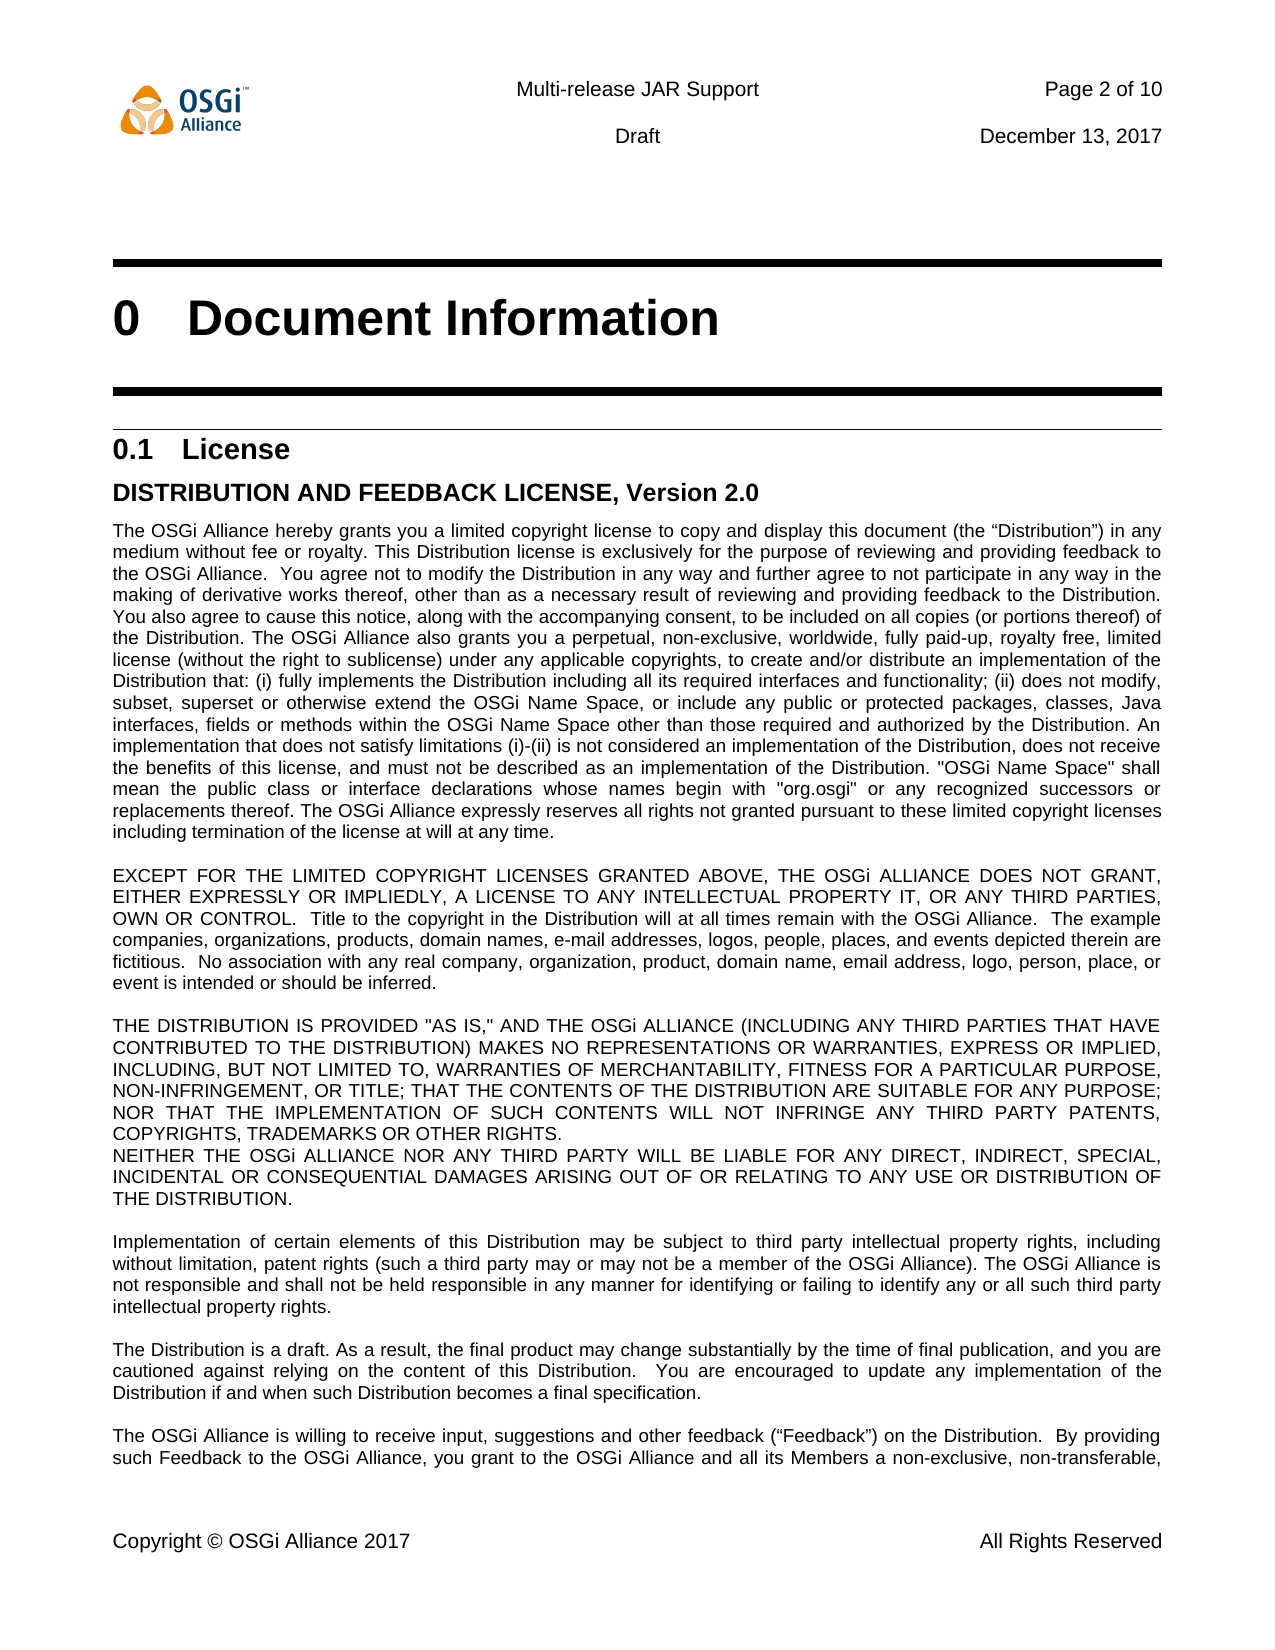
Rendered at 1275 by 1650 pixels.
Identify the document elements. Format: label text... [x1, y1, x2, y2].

picture [113, 78, 257, 142]
text Implementation of certain elements of this Distribution may be subject to third party intellectual property rights, including without limitation, patent rights (such a third party may or may not be a member of the OSGi Alliance). The OSGi Alliance is not responsible and shall not be held responsible in any manner for identifying or failing to identify any or all such third party intellectual property rights. [112, 1231, 1162, 1317]
text The OSGi Alliance is willing to receive input, suggestions and other feedback (“Feedback”) on the Distribution. By providing such Feedback to the OSGi Alliance, you grant to the OSGi Alliance and all its Members a non-exclusive, non-transferable, [112, 1425, 1162, 1468]
text The Distribution is a draft. As a result, the final product may change substantially by the time of final publication, and you are cautioned against relying on the content of this Distribution. You are encouraged to update any implementation of the Distribution if and when such Distribution becomes a final specification. [112, 1339, 1162, 1403]
text THE DISTRIBUTION IS PROVIDED "AS IS," AND THE OSGi ALLIANCE (INCLUDING ANY THIRD PARTIES THAT HAVE CONTRIBUTED TO THE DISTRIBUTION) MAKES NO REPRESENTATIONS OR WARRANTIES, EXPRESS OR IMPLIED, INCLUDING, BUT NOT LIMITED TO, WARRANTIES OF MERCHANTABILITY, FITNESS FOR A PARTICULAR PURPOSE, NON-INFRINGEMENT, OR TITLE; THAT THE CONTENTS OF THE DISTRIBUTION ARE SUITABLE FOR ANY PURPOSE; NOR THAT THE IMPLEMENTATION OF SUCH CONTENTS WILL NOT INFRINGE ANY THIRD PARTY PATENTS, COPYRIGHTS, TRADEMARKS OR OTHER RIGHTS. [112, 1015, 1162, 1145]
subtitle License [112, 430, 1162, 466]
text The OSGi Alliance hereby grants you a limited copyright license to copy and display this document (the “Distribution”) in any medium without fee or royalty. This Distribution license is exclusively for the purpose of reviewing and providing feedback to the OSGi Alliance. You agree not to modify the Distribution in any way and further agree to not participate in any way in the making of derivative works thereof, other than as a necessary result of reviewing and providing feedback to the Distribution. You also agree to cause this notice, along with the accompanying consent, to be included on all copies (or portions thereof) of the Distribution. The OSGi Alliance also grants you a perpetual, non-exclusive, worldwide, fully paid-up, royalty free, limited license (without the right to sublicense) under any applicable copyrights, to create and/or distribute an implementation of the Distribution that: (i) fully implements the Distribution including all its required interfaces and functionality; (ii) does not modify, subset, superset or otherwise extend the OSGi Name Space, or include any public or protected packages, classes, Java interfaces, fields or methods within the OSGi Name Space other than those required and authorized by the Distribution. An implementation that does not satisfy limitations (i)-(ii) is not considered an implementation of the Distribution, does not receive the benefits of this license, and must not be described as an implementation of the Distribution. "OSGi Name Space" shall mean the public class or interface declarations whose names begin with "org.osgi" or any recognized successors or replacements thereof. The OSGi Alliance expressly reserves all rights not granted pursuant to these limited copyright licenses including termination of the license at will at any time. [112, 519, 1162, 843]
subtitle Document Information [112, 260, 1162, 396]
text DISTRIBUTION AND FEEDBACK LICENSE, Version 2.0 [112, 478, 1162, 507]
text NEITHER THE OSGi ALLIANCE NOR ANY THIRD PARTY WILL BE LIABLE FOR ANY DIRECT, INDIRECT, SPECIAL, INCIDENTAL OR CONSEQUENTIAL DAMAGES ARISING OUT OF OR RELATING TO ANY USE OR DISTRIBUTION OF THE DISTRIBUTION. [112, 1145, 1162, 1209]
text EXCEPT FOR THE LIMITED COPYRIGHT LICENSES GRANTED ABOVE, THE OSGi ALLIANCE DOES NOT GRANT, EITHER EXPRESSLY OR IMPLIEDLY, A LICENSE TO ANY INTELLECTUAL PROPERTY IT, OR ANY THIRD PARTIES, OWN OR CONTROL. Title to the copyright in the Distribution will at all times remain with the OSGi Alliance. The example companies, organizations, products, domain names, e-mail addresses, logos, people, places, and events depicted therein are fictitious. No association with any real company, organization, product, domain name, email address, logo, person, place, or event is intended or should be inferred. [112, 864, 1162, 994]
